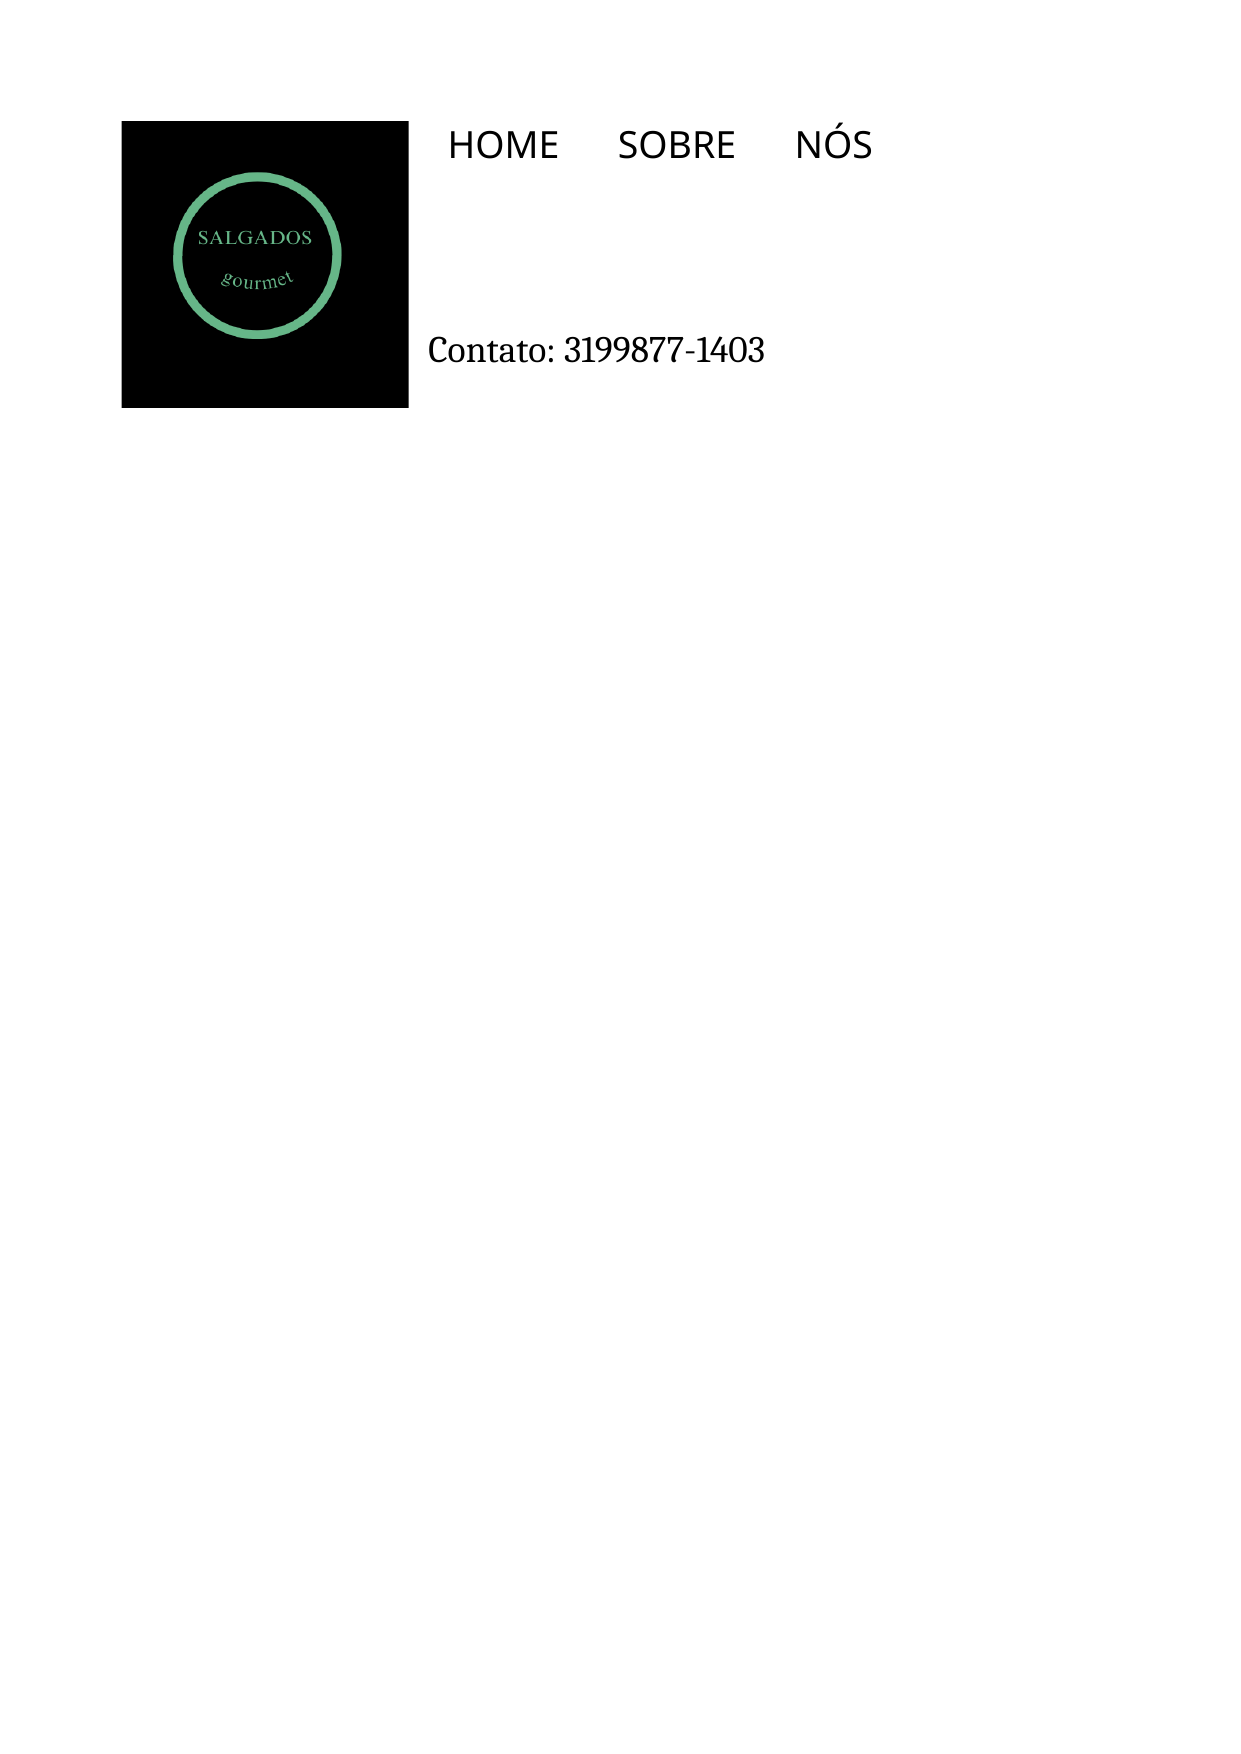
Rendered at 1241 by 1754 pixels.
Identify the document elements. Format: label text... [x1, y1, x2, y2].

text HOME SOBRE NÓS [118, 118, 1122, 169]
picture [121, 121, 409, 408]
text Contato: 3199877-1403 [409, 322, 1122, 373]
